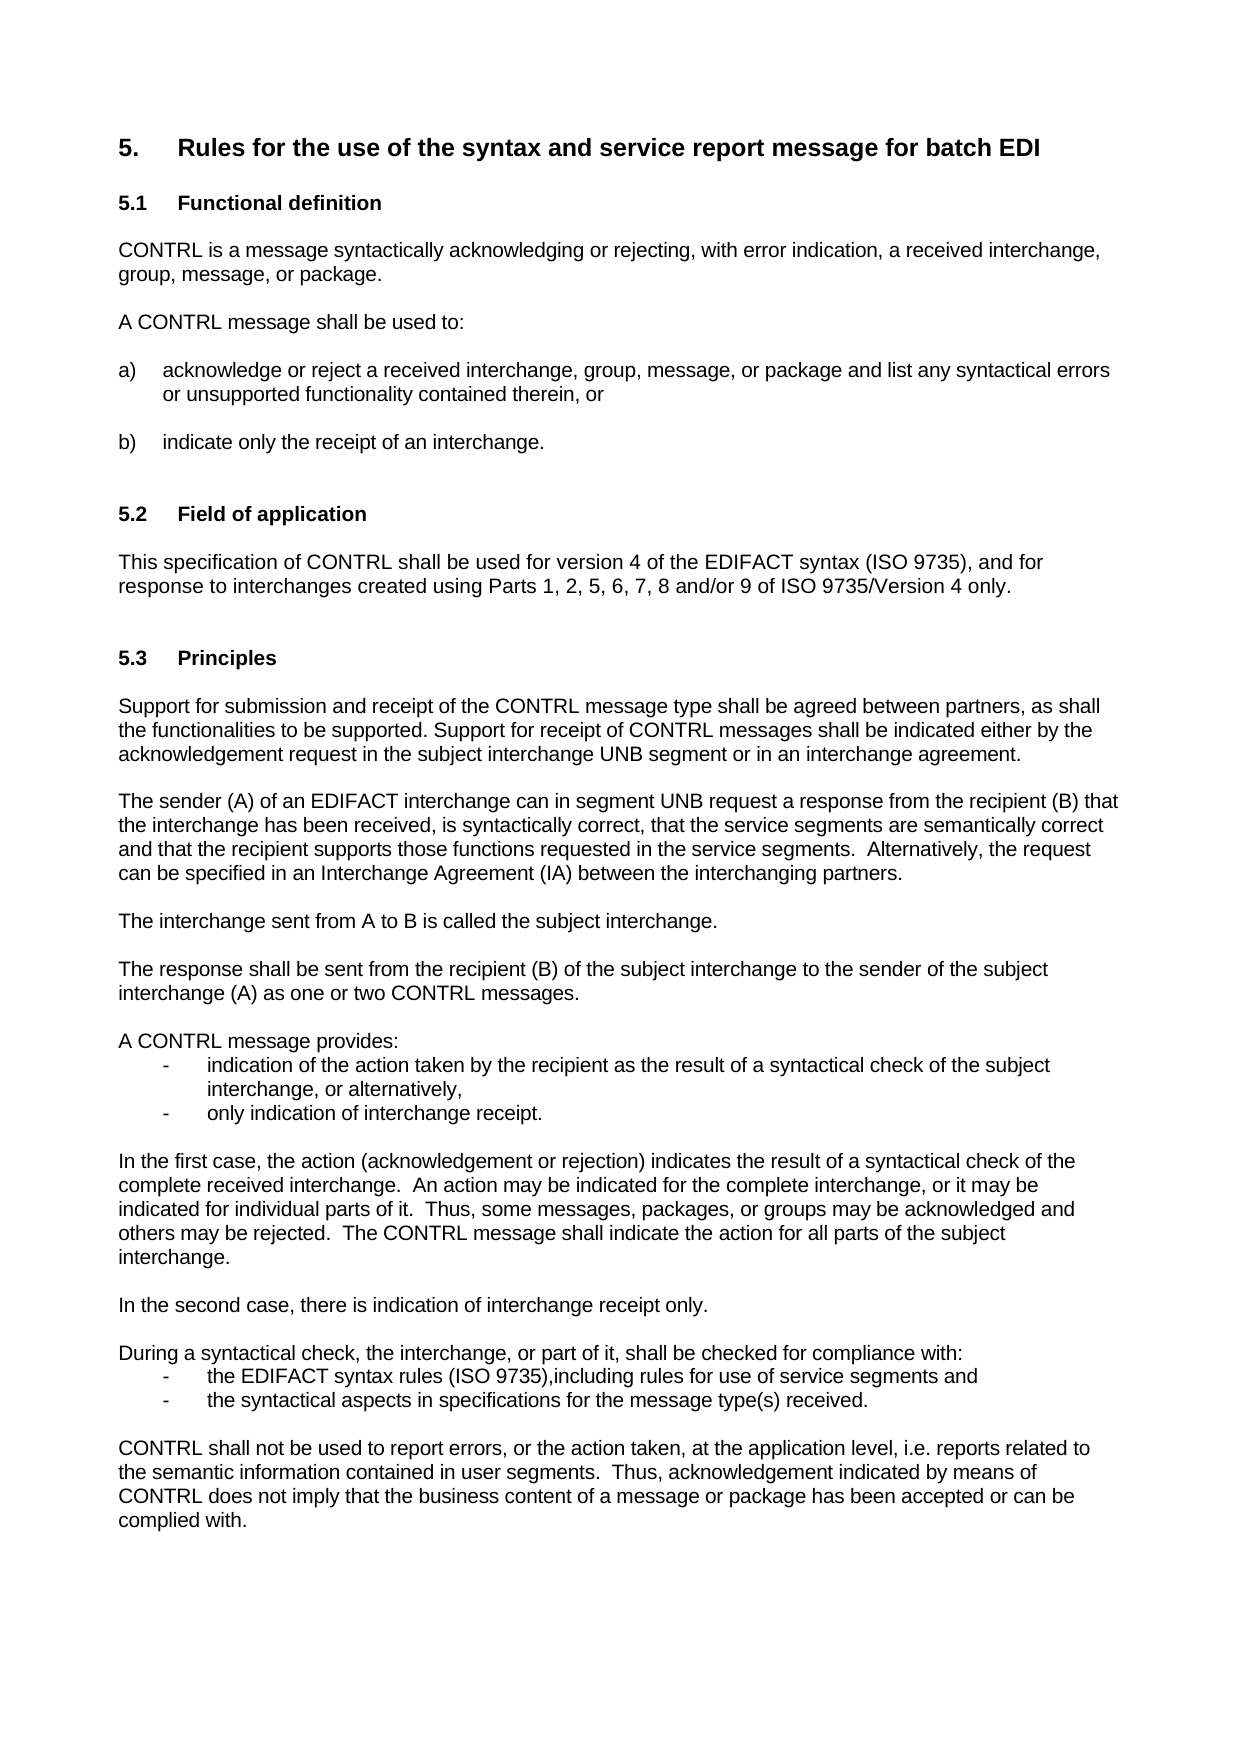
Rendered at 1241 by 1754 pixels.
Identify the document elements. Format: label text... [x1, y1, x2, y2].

text 5.2 Field of application [118, 502, 1110, 526]
text ‑ the EDIFACT syntax rules (ISO 9735),including rules for use of service segments and [118, 1364, 1122, 1388]
text 5.1 Functional definition [118, 190, 1110, 214]
text A CONTRL message provides: [118, 1029, 1122, 1053]
text The interchange sent from A to B is called the subject interchange. [118, 909, 1122, 933]
text This specification of CONTRL shall be used for version 4 of the EDIFACT syntax (ISO 9735), and for response to interchanges created using Parts 1, 2, 5, 6, 7, 8 and/or 9 of ISO 9735/Version 4 only. [118, 550, 1110, 598]
text a) acknowledge or reject a received interchange, group, message, or package and list any syntactical errors or unsupported functionality contained therein, or [118, 358, 1122, 406]
text The response shall be sent from the recipient (B) of the subject interchange to the sender of the subject interchange (A) as one or two CONTRL messages. [118, 957, 1122, 1005]
text In the second case, there is indication of interchange receipt only. [118, 1292, 1122, 1316]
text During a syntactical check, the interchange, or part of it, shall be checked for compliance with: [118, 1340, 1122, 1364]
text ‑ the syntactical aspects in specifications for the message type(s) received. [118, 1388, 1122, 1412]
text CONTRL shall not be used to report errors, or the action taken, at the application level, i.e. reports related to the semantic information contained in user segments. Thus, acknowledgement indicated by means of CONTRL does not imply that the business content of a message or package has been accepted or can be complied with. [118, 1436, 1122, 1532]
text In the first case, the action (acknowledgement or rejection) indicates the result of a syntactical check of the complete received interchange. An action may be indicated for the complete interchange, or it may be indicated for individual parts of it. Thus, some messages, packages, or groups may be acknowledged and others may be rejected. The CONTRL message shall indicate the action for all parts of the subject interchange. [118, 1149, 1122, 1268]
text The sender (A) of an EDIFACT interchange can in segment UNB request a response from the recipient (B) that the interchange has been received, is syntactically correct, that the service segments are semantically correct and that the recipient supports those functions requested in the service segments. Alternatively, the request can be specified in an Interchange Agreement (IA) between the interchanging partners. [118, 789, 1122, 885]
text b) indicate only the receipt of an interchange. [118, 430, 1122, 454]
text Support for submission and receipt of the CONTRL message type shall be agreed between partners, as shall the functionalities to be supported. Support for receipt of CONTRL messages shall be indicated either by the acknowledgement request in the subject interchange UNB segment or in an interchange agreement. [118, 693, 1122, 765]
text ‑ only indication of interchange receipt. [118, 1101, 1122, 1125]
text A CONTRL message shall be used to: [118, 310, 1122, 334]
text ‑ indication of the action taken by the recipient as the result of a syntactical check of the subject interchange, or alternatively, [118, 1053, 1122, 1101]
text 5. Rules for the use of the syntax and service report message for batch EDI [118, 133, 1110, 162]
text CONTRL is a message syntactically acknowledging or rejecting, with error indication, a received interchange, group, message, or package. [118, 238, 1122, 286]
text 5.3 Principles [118, 646, 1110, 669]
